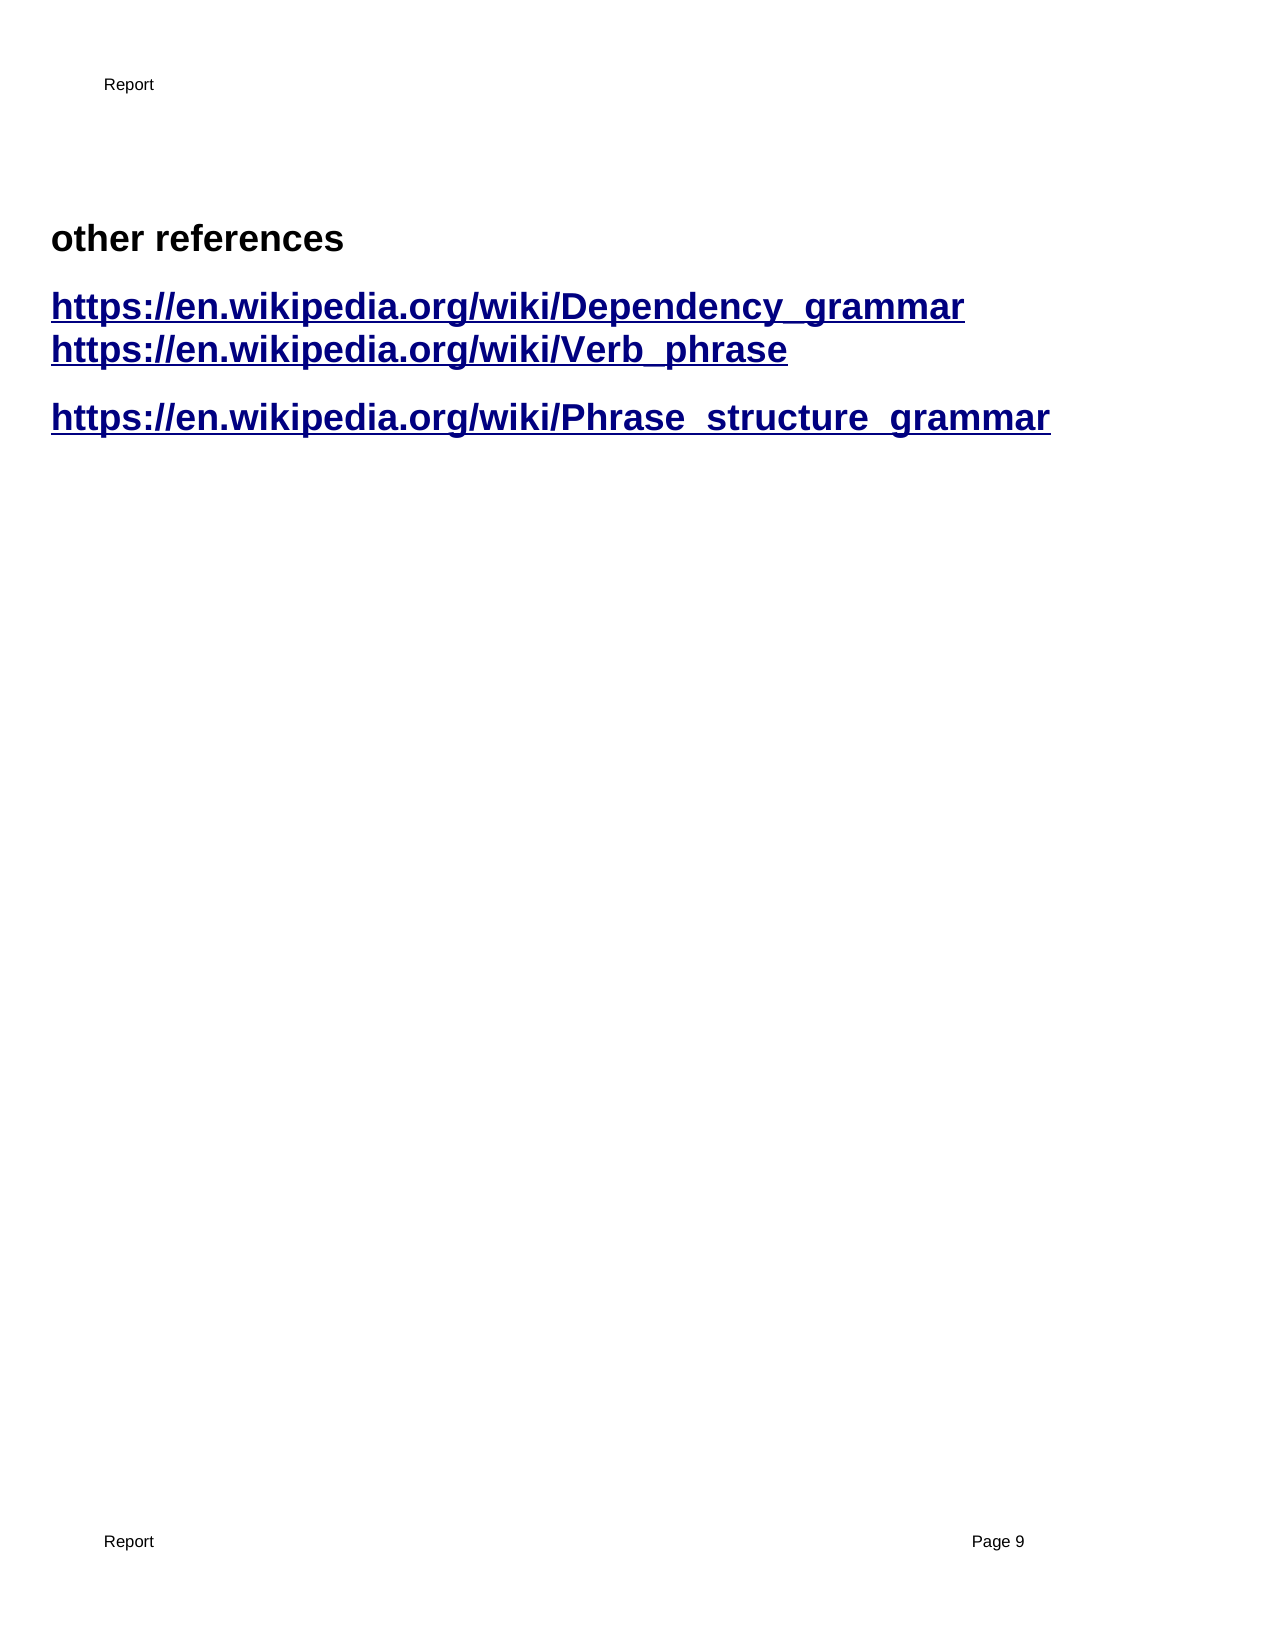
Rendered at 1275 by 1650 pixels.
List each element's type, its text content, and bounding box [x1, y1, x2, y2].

text https://en.wikipedia.org/wiki/Dependency_grammar https://en.wikipedia.org/wiki/Verb_phrase [51, 284, 1163, 370]
text other references [51, 216, 1163, 259]
text https://en.wikipedia.org/wiki/Phrase_structure_grammar [51, 395, 1163, 438]
